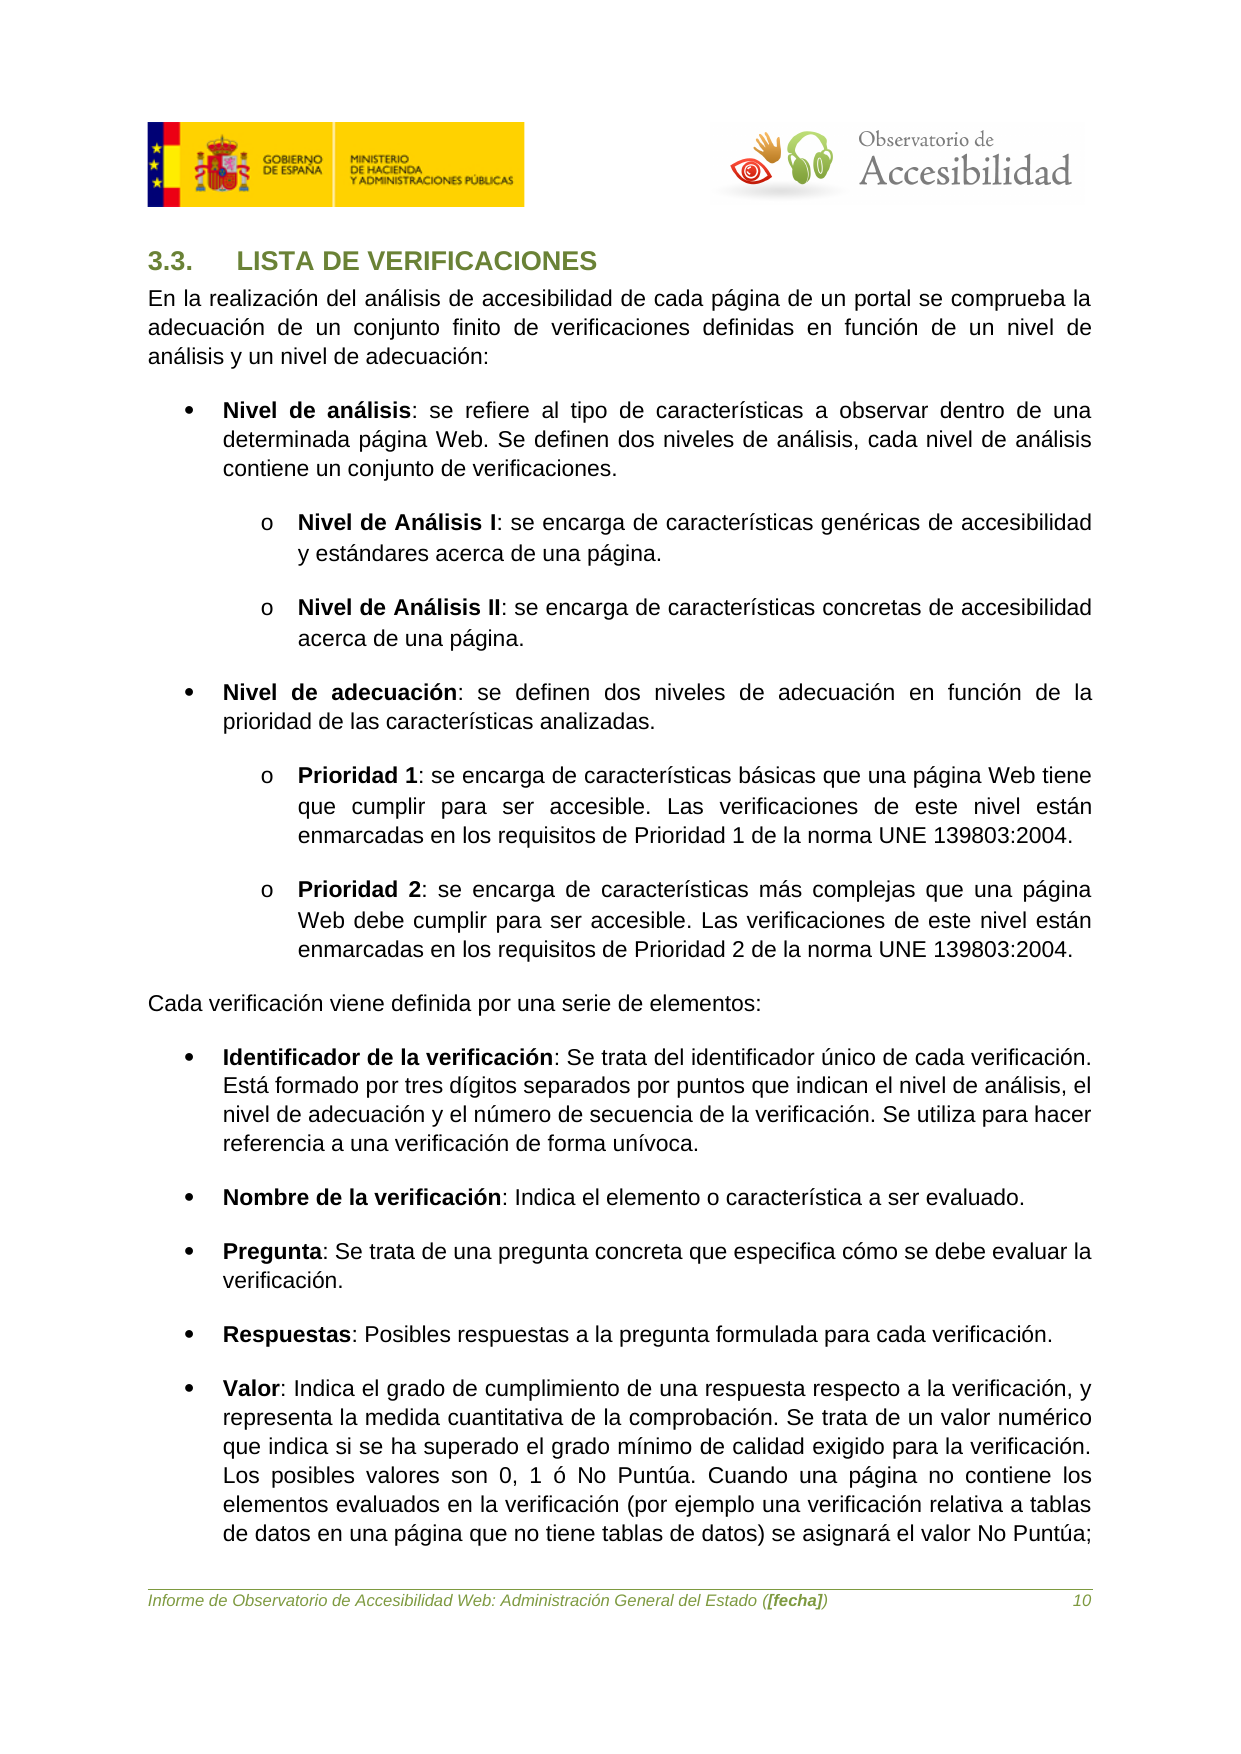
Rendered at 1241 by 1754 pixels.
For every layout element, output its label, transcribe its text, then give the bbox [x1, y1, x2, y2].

picture [147, 122, 525, 207]
list Respuestas: Posibles respuestas a la pregunta formulada para cada verificación. [185, 1321, 1092, 1347]
picture [710, 122, 1086, 205]
list Nivel de Análisis II: se encarga de características concretas de accesibilidad acerca de una página. [260, 594, 1092, 651]
list Prioridad 2: se encarga de características más complejas que una página Web debe cumplir para ser accesible. Las verificaciones de este nivel están enmarcadas en los requisitos de Prioridad 2 de la norma UNE 139803:2004. [260, 876, 1092, 962]
list Pregunta: Se trata de una pregunta concreta que especifica cómo se debe evaluar la verificación. [185, 1238, 1092, 1293]
list Lista de verificaciones [148, 245, 1092, 276]
list Nivel de análisis: se refiere al tipo de características a observar dentro de una determinada página Web. Se definen dos niveles de análisis, cada nivel de análisis contiene un conjunto de verificaciones. [185, 397, 1092, 481]
list Valor: Indica el grado de cumplimiento de una respuesta respecto a la verificación, y representa la medida cuantitativa de la comprobación. Se trata de un valor numérico que indica si se ha superado el grado mínimo de calidad exigido para la verificación. Los posibles valores son 0, 1 ó No Puntúa. Cuando una página no contiene los elementos evaluados en la verificación (por ejemplo una verificación relativa a tablas de datos en una página que no tiene tablas de datos) se asignará el valor No Puntúa; [185, 1375, 1092, 1546]
text En la realización del análisis de accesibilidad de cada página de un portal se comprueba la adecuación de un conjunto finito de verificaciones definidas en función de un nivel de análisis y un nivel de adecuación: [148, 285, 1092, 369]
list Nivel de Análisis I: se encarga de características genéricas de accesibilidad y estándares acerca de una página. [260, 509, 1092, 566]
list Nivel de adecuación: se definen dos niveles de adecuación en función de la prioridad de las características analizadas. [185, 679, 1092, 734]
list Identificador de la verificación: Se trata del identificador único de cada verificación. Está formado por tres dígitos separados por puntos que indican el nivel de análisis, el nivel de adecuación y el número de secuencia de la verificación. Se utiliza para hacer referencia a una verificación de forma unívoca. [185, 1043, 1092, 1157]
list Prioridad 1: se encarga de características básicas que una página Web tiene que cumplir para ser accesible. Las verificaciones de este nivel están enmarcadas en los requisitos de Prioridad 1 de la norma UNE 139803:2004. [260, 762, 1092, 848]
text Cada verificación viene definida por una serie de elementos: [148, 989, 1092, 1016]
list Nombre de la verificación: Indica el elemento o característica a ser evaluado. [185, 1184, 1092, 1211]
